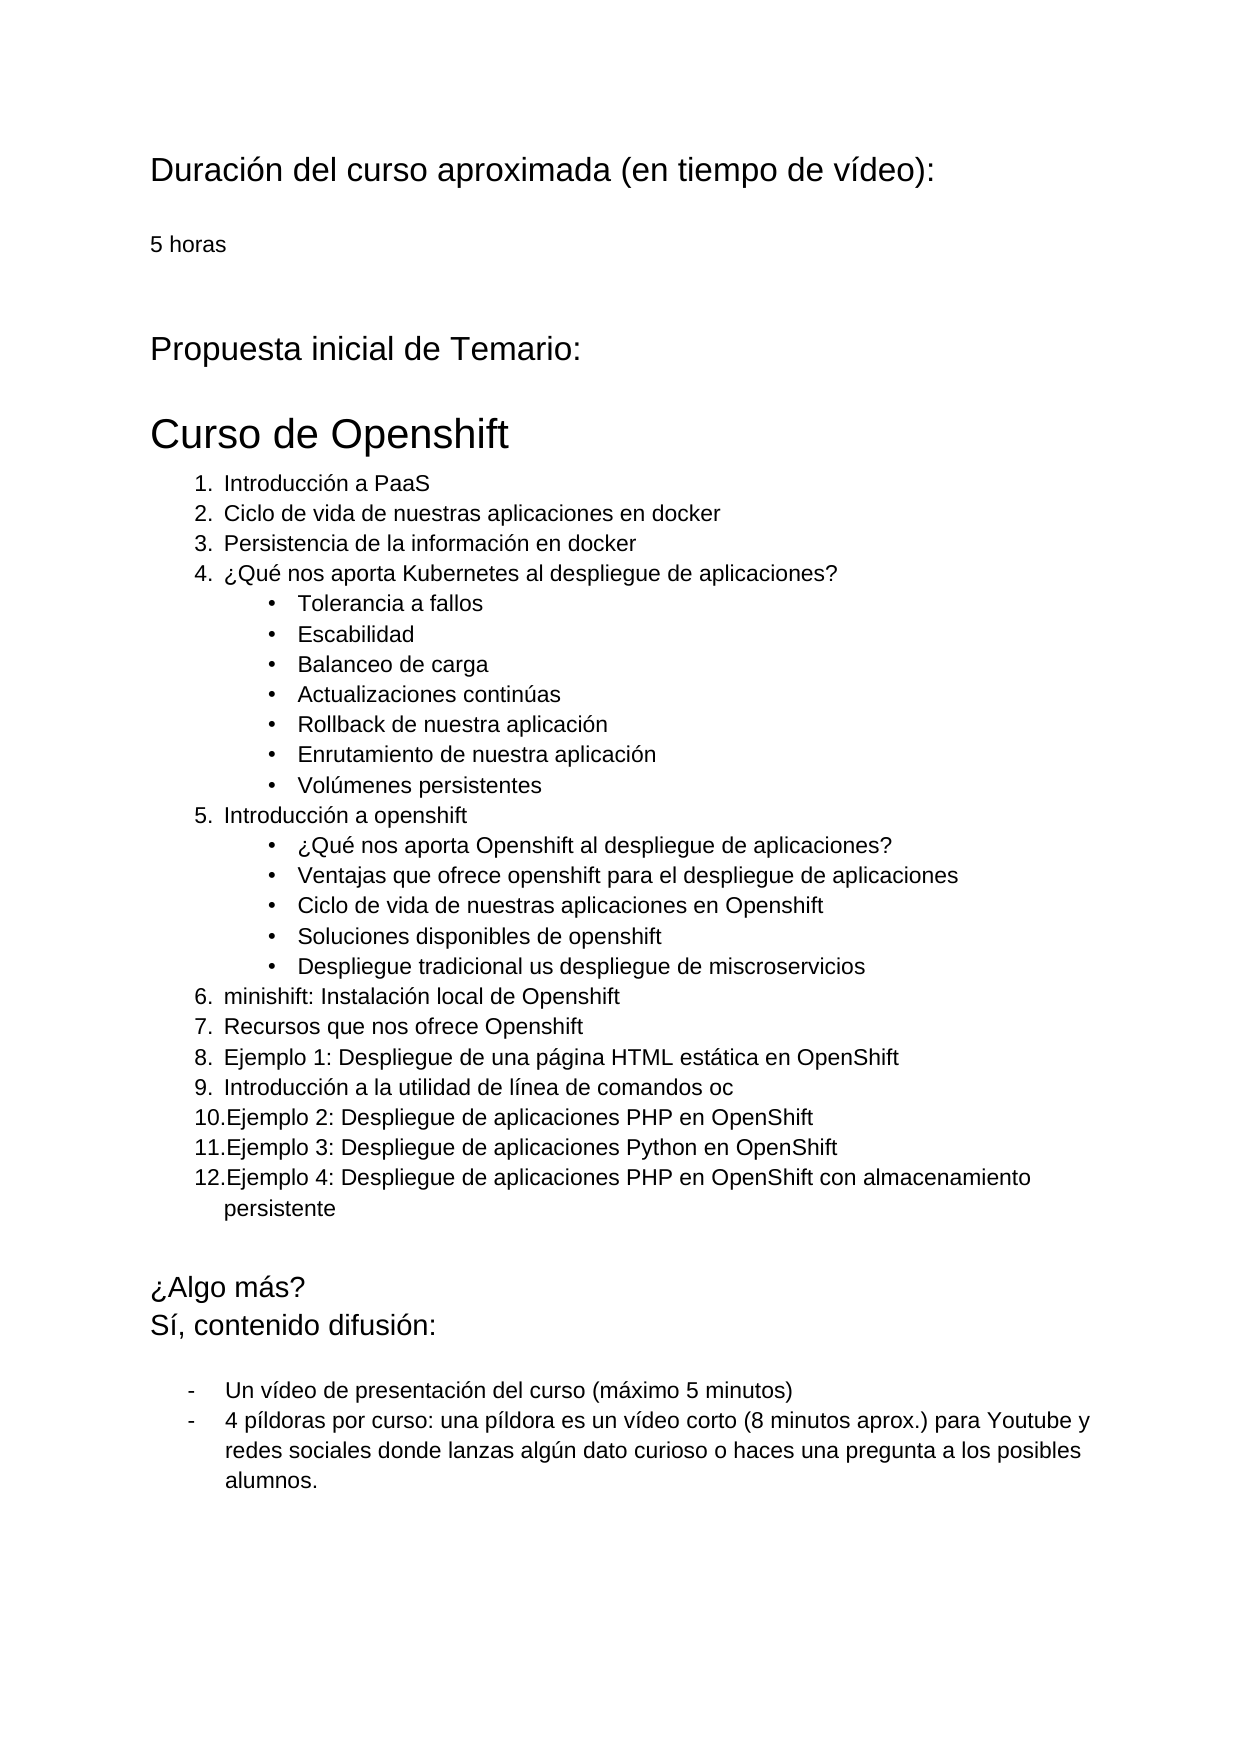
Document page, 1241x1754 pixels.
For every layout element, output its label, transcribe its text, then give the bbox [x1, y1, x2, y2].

list Ciclo de vida de nuestras aplicaciones en Openshift [268, 892, 1090, 919]
list Ejemplo 3: Despliegue de aplicaciones Python en OpenShift [194, 1134, 1090, 1161]
subtitle Curso de Openshift [150, 409, 1090, 457]
subtitle Propuesta inicial de Temario: [150, 329, 1090, 367]
list Persistencia de la información en docker [194, 530, 1090, 556]
list Introducción a PaaS [194, 469, 1090, 496]
list Ejemplo 4: Despliegue de aplicaciones PHP en OpenShift con almacenamiento persistente [194, 1164, 1090, 1221]
list minishift: Instalación local de Openshift [194, 983, 1090, 1009]
list Balanceo de carga [268, 651, 1090, 677]
list ¿Qué nos aporta Openshift al despliegue de aplicaciones? [268, 832, 1090, 858]
list Introducción a openshift [194, 802, 1090, 828]
list Ventajas que ofrece openshift para el despliegue de aplicaciones [268, 862, 1090, 889]
list Ejemplo 1: Despliegue de una página HTML estática en OpenShift [194, 1043, 1090, 1070]
list Escabilidad [268, 621, 1090, 647]
text Sí, contenido difusión: [150, 1308, 1090, 1342]
list Recursos que nos ofrece Openshift [194, 1013, 1090, 1040]
list Introducción a la utilidad de línea de comandos oc [194, 1074, 1090, 1100]
list Enrutamiento de nuestra aplicación [268, 741, 1090, 768]
list Volúmenes persistentes [268, 772, 1090, 798]
list Ciclo de vida de nuestras aplicaciones en docker [194, 500, 1090, 526]
text 5 horas [150, 231, 1090, 257]
list Soluciones disponibles de openshift [268, 923, 1090, 949]
subtitle Duración del curso aproximada (en tiempo de vídeo): [150, 150, 1090, 188]
list ¿Qué nos aporta Kubernetes al despliegue de aplicaciones? [194, 560, 1090, 587]
list Ejemplo 2: Despliegue de aplicaciones PHP en OpenShift [194, 1104, 1090, 1130]
list Rollback de nuestra aplicación [268, 711, 1090, 738]
list Tolerancia a fallos [268, 590, 1090, 617]
text ¿Algo más? [150, 1269, 1090, 1303]
list Un vídeo de presentación del curso (máximo 5 minutos) [187, 1377, 1090, 1403]
list Actualizaciones continúas [268, 681, 1090, 707]
list Despliegue tradicional us despliegue de miscroservicios [268, 953, 1090, 979]
list 4 píldoras por curso: una píldora es un vídeo corto (8 minutos aprox.) para Youtube y redes sociales donde lanzas algún dato curioso o haces una pregunta a los posibles alumnos. [187, 1407, 1090, 1494]
